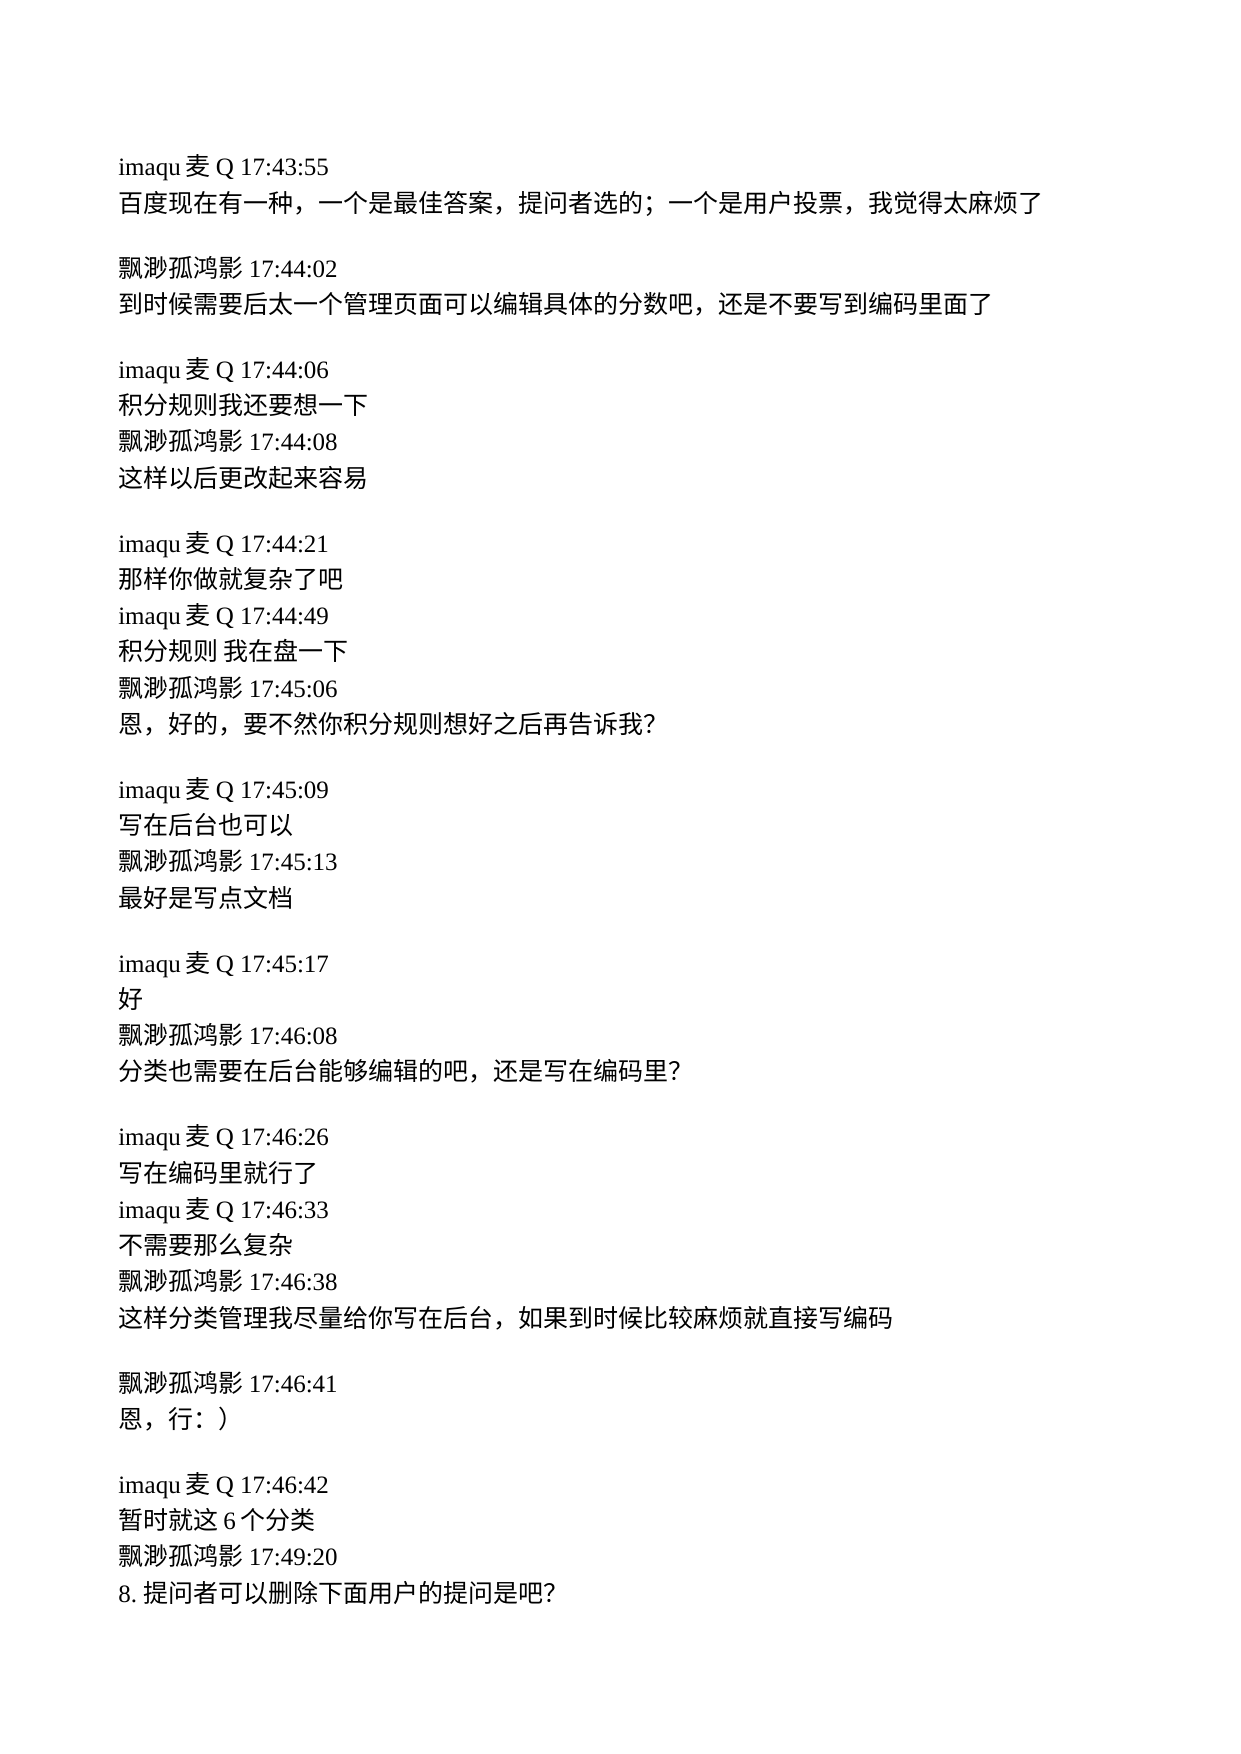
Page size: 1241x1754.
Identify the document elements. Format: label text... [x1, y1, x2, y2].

text 写在后台也可以 [118, 806, 1122, 842]
text imaqu麦Q 17:46:26 [118, 1117, 1122, 1153]
text 百度现在有一种，一个是最佳答案，提问者选的；一个是用户投票，我觉得太麻烦了 [118, 183, 1122, 219]
text 积分规则我还要想一下 [118, 386, 1122, 422]
text 好 [118, 979, 1122, 1016]
text 这样以后更改起来容易 [118, 458, 1122, 494]
text imaqu麦Q 17:43:55 [118, 147, 1122, 183]
text 最好是写点文档 [118, 878, 1122, 914]
text 写在编码里就行了 [118, 1153, 1122, 1189]
text 8. 提问者可以删除下面用户的提问是吧？ [118, 1573, 1122, 1609]
text imaqu麦Q 17:45:09 [118, 769, 1122, 806]
text 恩，行：） [118, 1399, 1122, 1436]
text 飘渺孤鸿影 17:46:08 [118, 1016, 1122, 1052]
text 那样你做就复杂了吧 [118, 559, 1122, 596]
text imaqu麦Q 17:44:21 [118, 523, 1122, 559]
text imaqu麦Q 17:46:33 [118, 1189, 1122, 1226]
text 到时候需要后太一个管理页面可以编辑具体的分数吧，还是不要写到编码里面了 [118, 284, 1122, 321]
text 恩，好的，要不然你积分规则想好之后再告诉我？ [118, 704, 1122, 741]
text 飘渺孤鸿影 17:44:02 [118, 248, 1122, 284]
text imaqu麦Q 17:46:42 [118, 1464, 1122, 1501]
text 飘渺孤鸿影 17:45:13 [118, 842, 1122, 878]
text 这样分类管理我尽量给你写在后台，如果到时候比较麻烦就直接写编码 [118, 1298, 1122, 1334]
text imaqu麦Q 17:45:17 [118, 943, 1122, 979]
text 分类也需要在后台能够编辑的吧，还是写在编码里？ [118, 1052, 1122, 1088]
text 飘渺孤鸿影 17:46:41 [118, 1363, 1122, 1399]
text imaqu麦Q 17:44:06 [118, 349, 1122, 386]
text 飘渺孤鸿影 17:46:38 [118, 1262, 1122, 1298]
text 飘渺孤鸿影 17:49:20 [118, 1537, 1122, 1573]
text imaqu麦Q 17:44:49 [118, 596, 1122, 632]
text 飘渺孤鸿影 17:45:06 [118, 668, 1122, 704]
text 暂时就这6个分类 [118, 1501, 1122, 1537]
text 积分规则 我在盘一下 [118, 632, 1122, 668]
text 飘渺孤鸿影 17:44:08 [118, 422, 1122, 458]
text 不需要那么复杂 [118, 1226, 1122, 1262]
